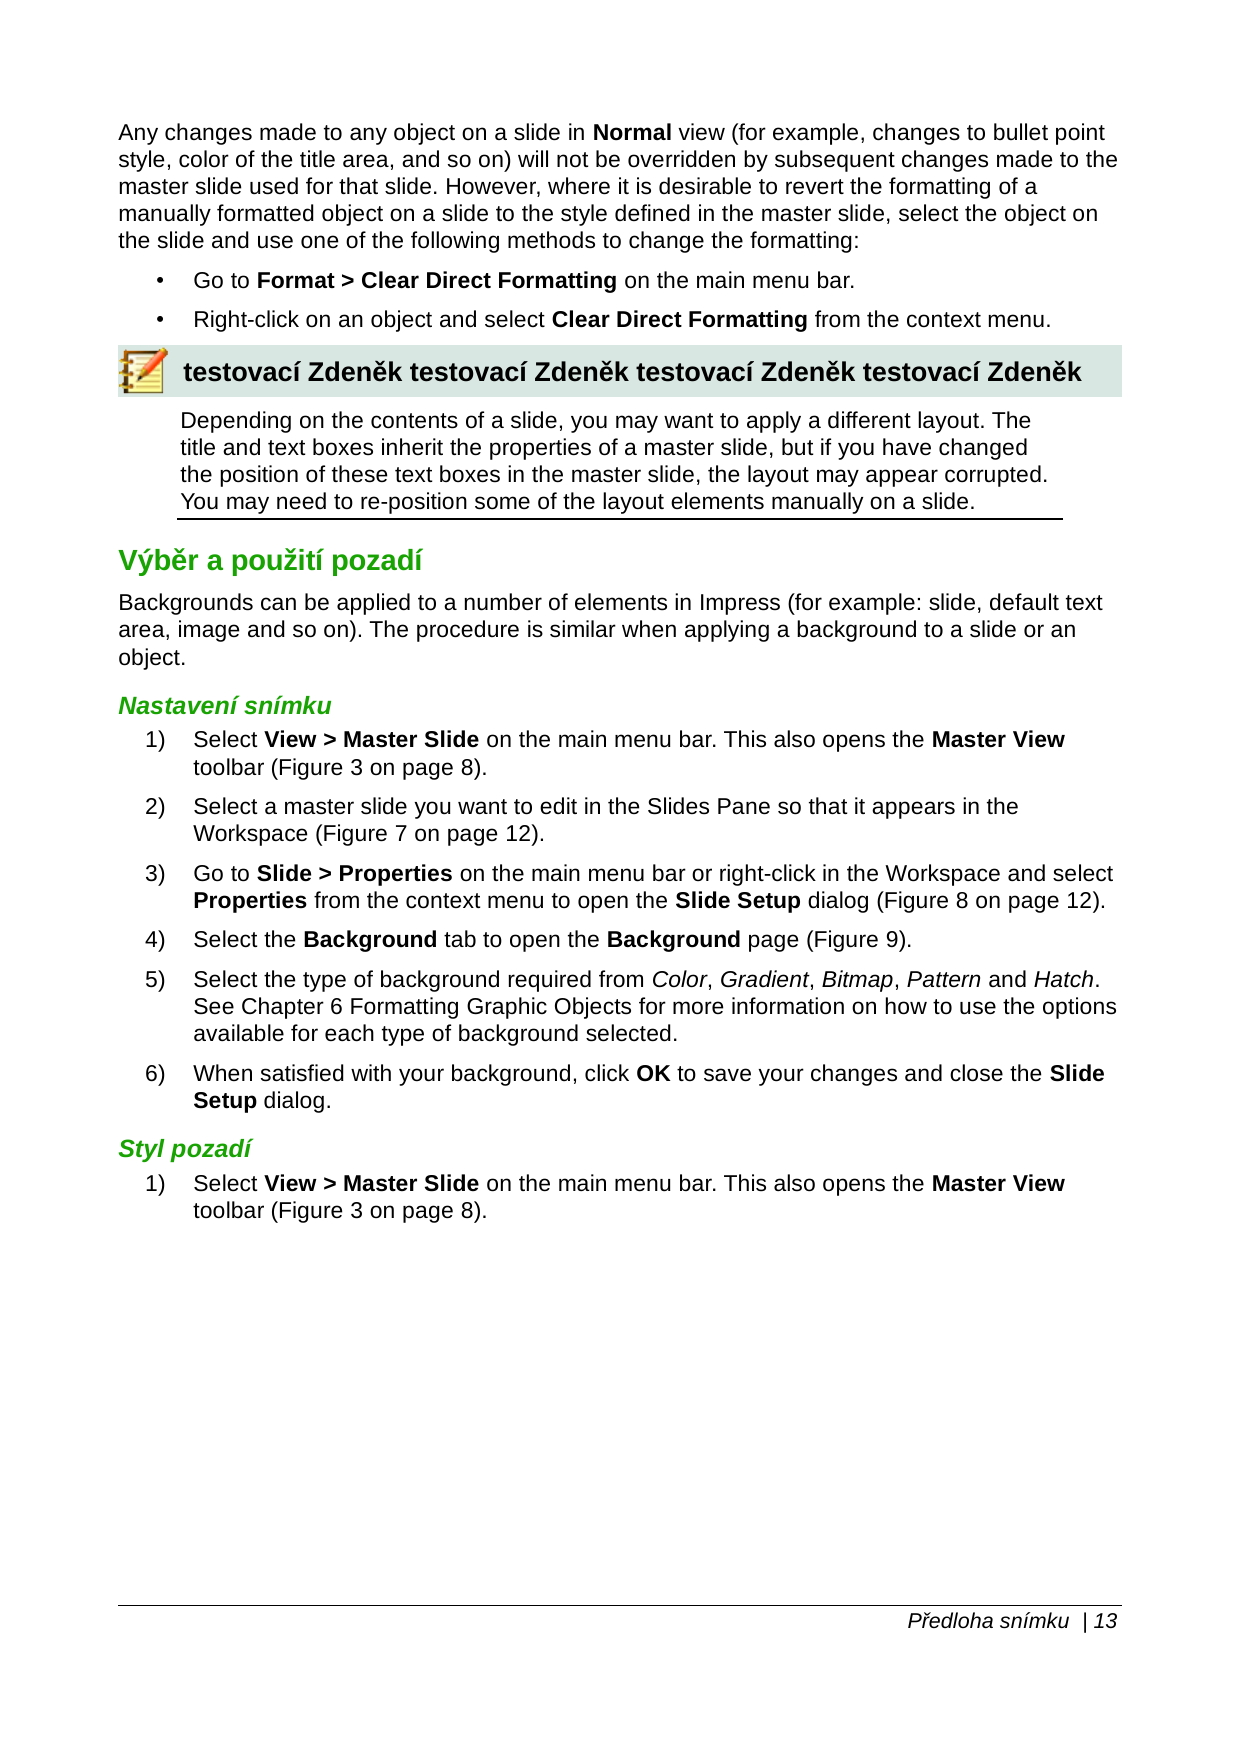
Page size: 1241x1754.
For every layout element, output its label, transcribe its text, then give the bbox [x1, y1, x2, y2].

subtitle testovací Zdeněk testovací Zdeněk testovací Zdeněk testovací Zdeněk [118, 345, 1122, 397]
list Select View > Master Slide on the main menu bar. This also opens the Master View toolbar (Figure 3 on page 7). [165, 1169, 1122, 1223]
text Backgrounds can be applied to a number of elements in Impress (for example: slide, default text area, image and so on). The procedure is similar when applying a background to a slide or an object. [118, 589, 1122, 670]
list When satisfied with your background, click OK to save your changes and close the Slide Setup dialog. [165, 1059, 1122, 1113]
list Go to Slide > Properties on the main menu bar or right-click in the Workspace and select Properties from the context menu to open the Slide Setup dialog (Figure 8 on page 10). [165, 859, 1122, 913]
list Right-click on an object and select Clear Direct Formatting from the context menu. [156, 306, 1122, 333]
text Depending on the contents of a slide, you may want to apply a different layout. The title and text boxes inherit the properties of a master slide, but if you have changed the position of these text boxes in the master slide, the layout may appear corrupted. You may need to re-position some of the layout elements manually on a slide. [177, 403, 1063, 518]
text Any changes made to any object on a slide in Normal view (for example, changes to bullet point style, color of the title area, and so on) will not be overridden by subsequent changes made to the master slide used for that slide. However, where it is desirable to revert the formatting of a manually formatted object on a slide to the style defined in the master slide, select the object on the slide and use one of the following methods to change the formatting: [118, 118, 1122, 253]
list Select a master slide you want to edit in the Slides Pane so that it appears in the Workspace (Figure 7 on page 10). [165, 792, 1122, 847]
list Select View > Master Slide on the main menu bar. This also opens the Master View toolbar (Figure 3 on page 7). [165, 726, 1122, 780]
list Select the type of background required from Color, Gradient, Bitmap, Pattern and Hatch. See Chapter 6 Formatting Graphic Objects for more information on how to use the options available for each type of background selected. [165, 965, 1122, 1047]
list Go to Format > Clear Direct Formatting on the main menu bar. [156, 266, 1122, 293]
subtitle Nastavení snímku [118, 691, 1122, 719]
subtitle Styl pozadí [118, 1134, 1122, 1163]
picture [119, 346, 170, 397]
subtitle Výběr a použití pozadí [118, 543, 1122, 577]
list Select the Background tab to open the Background page (Figure 9). [165, 926, 1122, 953]
